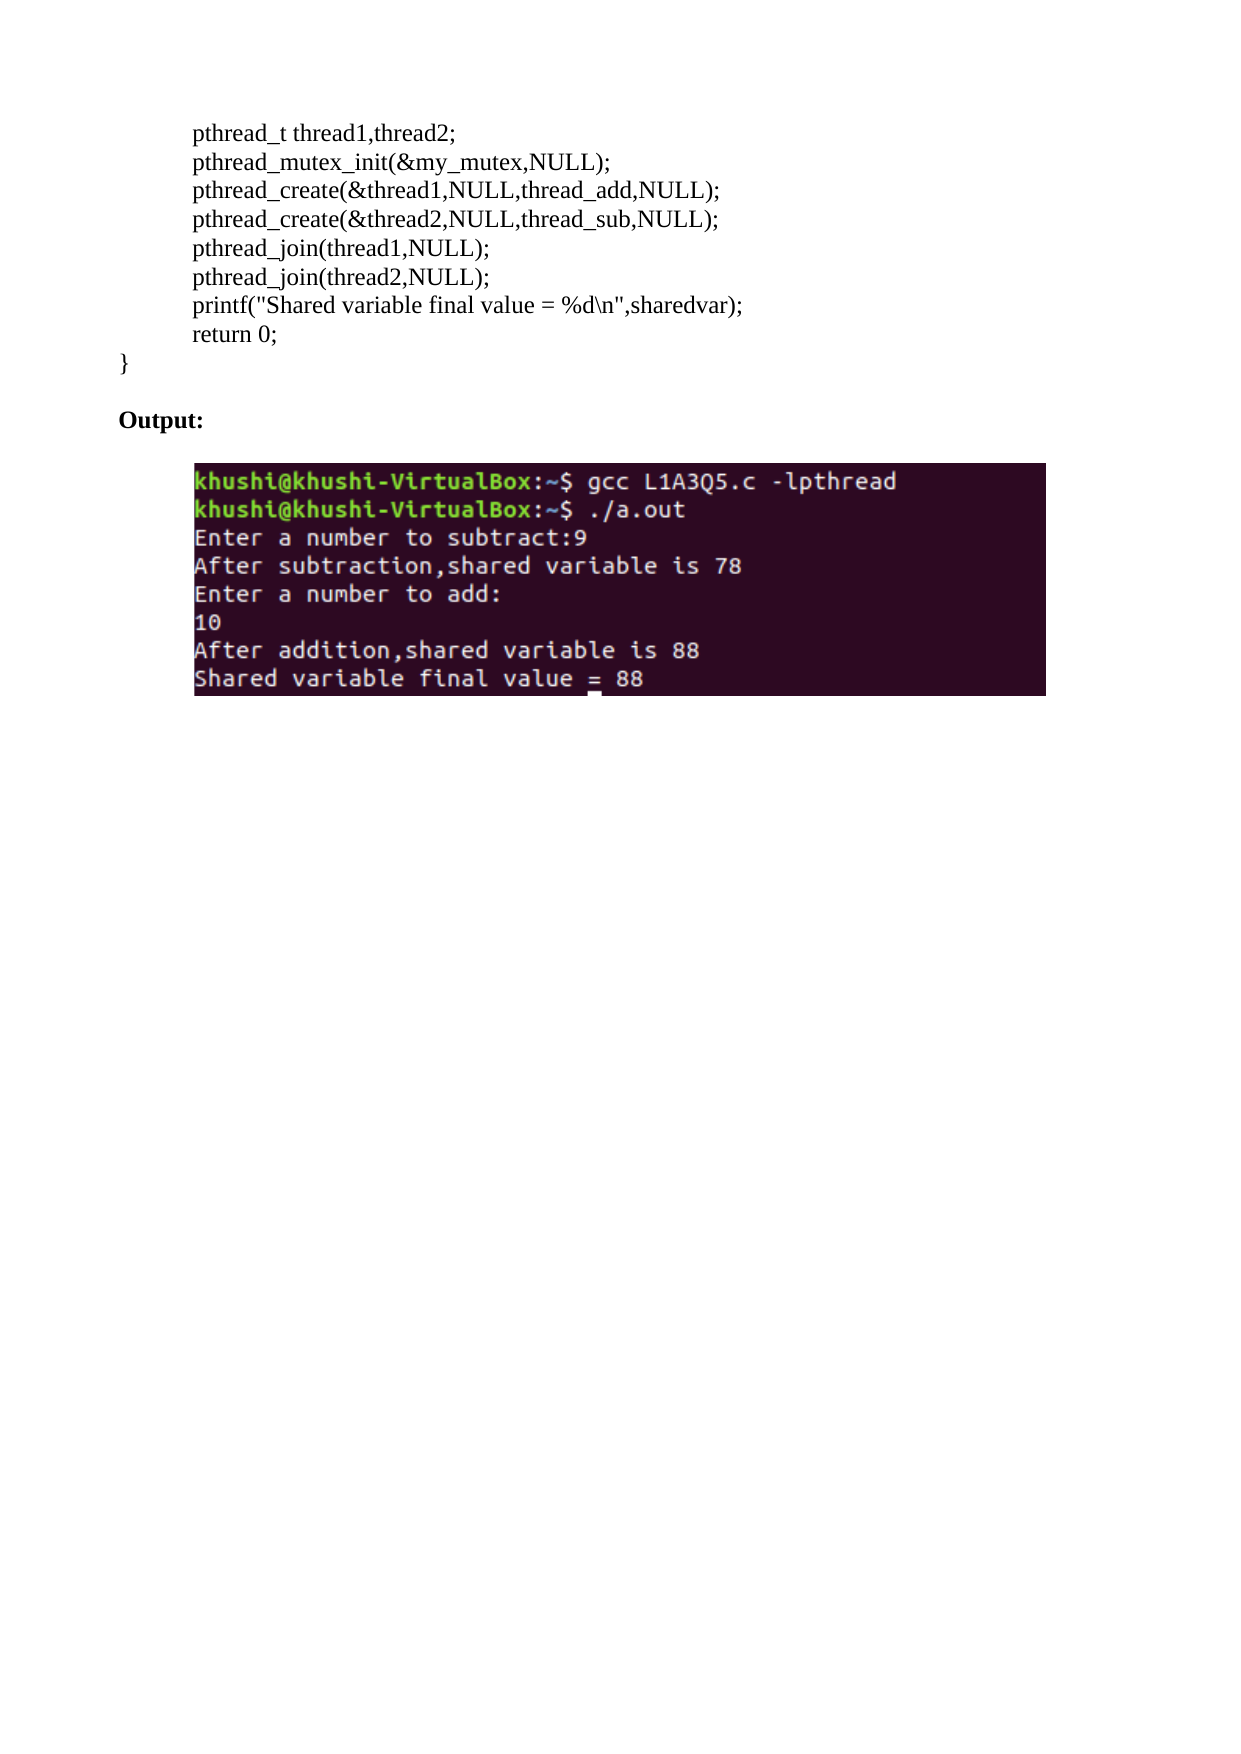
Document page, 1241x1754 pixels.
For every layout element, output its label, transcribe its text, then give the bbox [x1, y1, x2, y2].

text } [118, 348, 1122, 377]
text pthread_join(thread1,NULL); [118, 233, 1122, 262]
text Output: [118, 406, 1122, 434]
text pthread_t thread1,thread2; [118, 118, 1122, 147]
text return 0; [118, 319, 1122, 348]
text pthread_join(thread2,NULL); [118, 262, 1122, 291]
text printf("Shared variable final value = %d\n",sharedvar); [118, 291, 1122, 319]
text pthread_mutex_init(&my_mutex,NULL); [118, 147, 1122, 176]
text pthread_create(&thread1,NULL,thread_add,NULL); [118, 176, 1122, 204]
picture [194, 463, 1046, 696]
text pthread_create(&thread2,NULL,thread_sub,NULL); [118, 204, 1122, 233]
